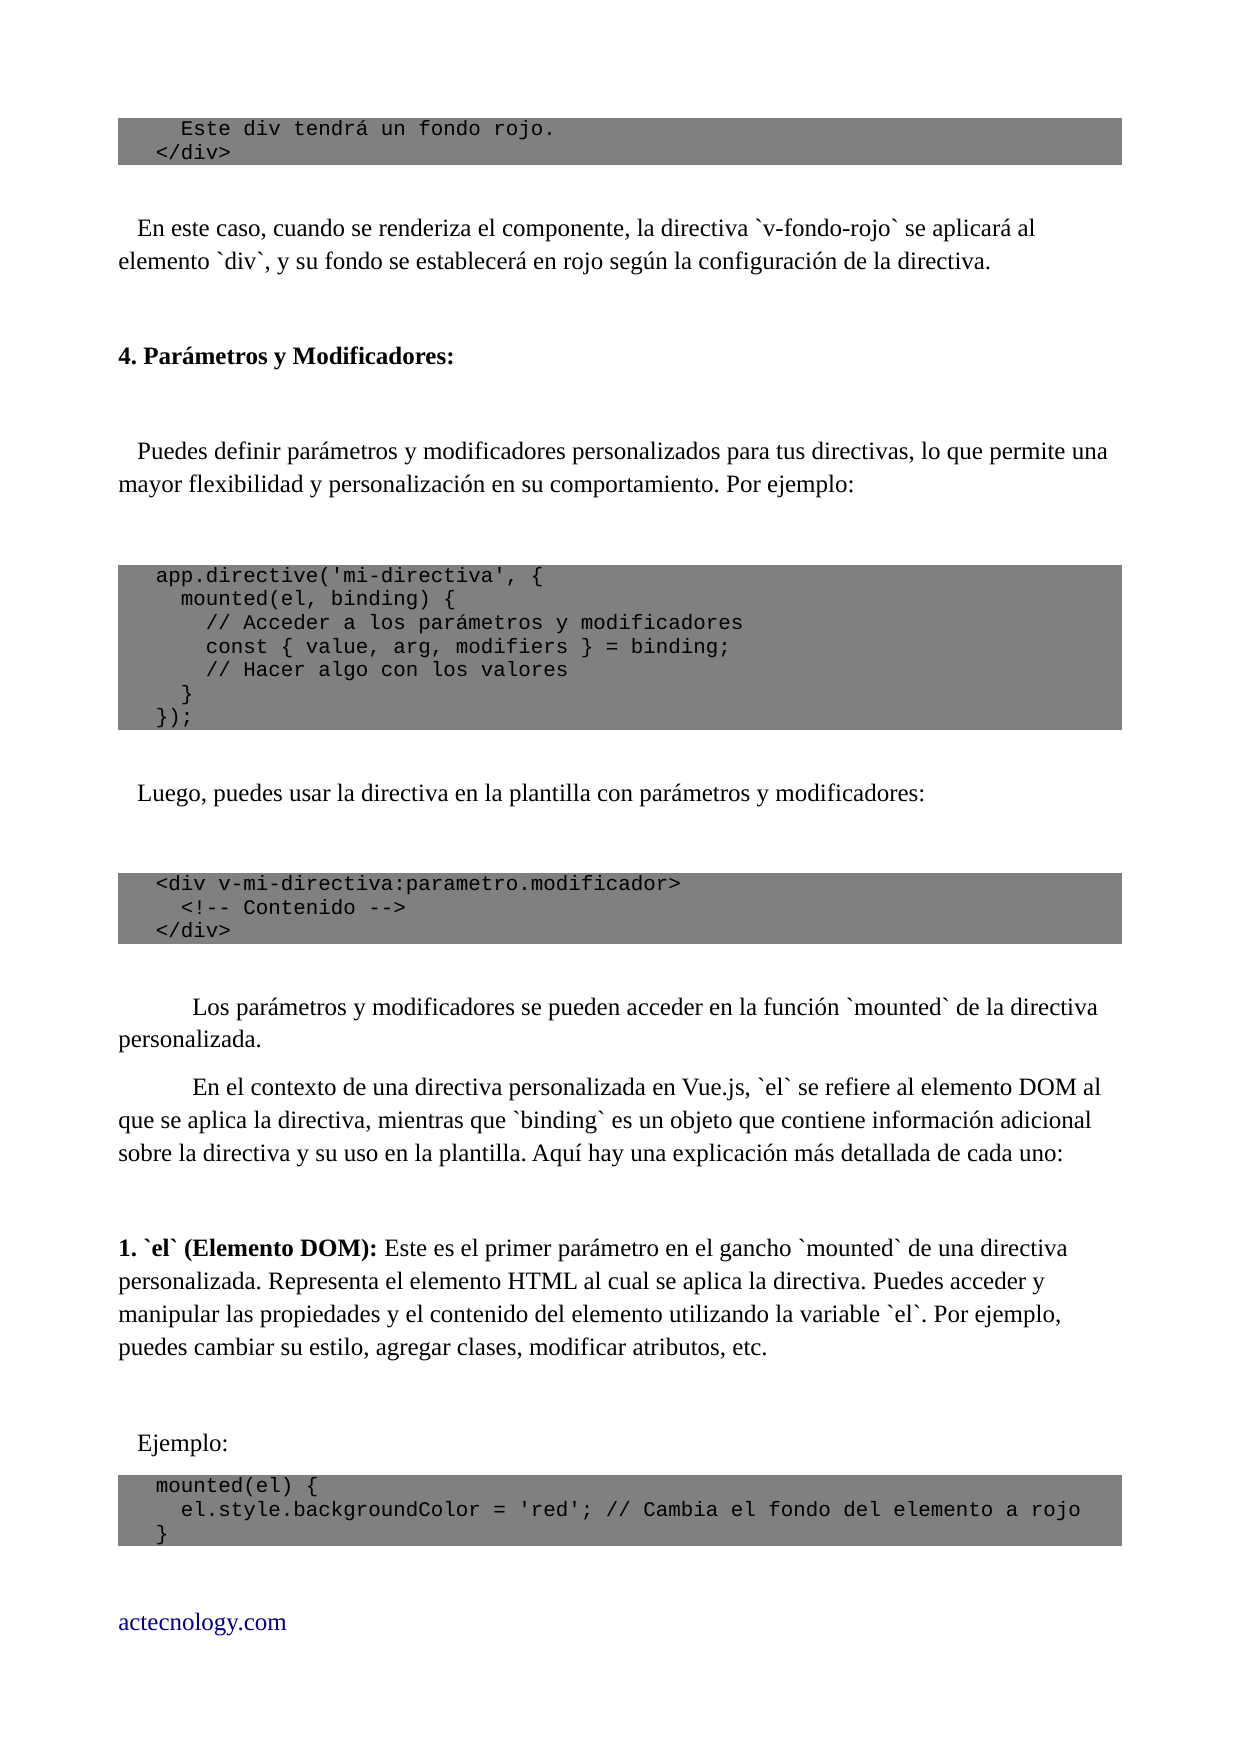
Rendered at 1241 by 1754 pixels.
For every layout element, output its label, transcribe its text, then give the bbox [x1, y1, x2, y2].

text Los parámetros y modificadores se pueden acceder en la función `mounted` de la directiva personalizada. [118, 992, 1122, 1053]
text Luego, puedes usar la directiva en la plantilla con parámetros y modificadores: [118, 778, 1122, 807]
text En este caso, cuando se renderiza el componente, la directiva `v-fondo-rojo` se aplicará al elemento `div`, y su fondo se establecerá en rojo según la configuración de la directiva. [118, 213, 1122, 275]
text Puedes definir parámetros y modificadores personalizados para tus directivas, lo que permite una mayor flexibilidad y personalización en su comportamiento. Por ejemplo: [118, 436, 1122, 498]
text // Acceder a los parámetros y modificadores [118, 612, 1122, 636]
text }); [118, 707, 1122, 730]
text Este div tendrá un fondo rojo. [118, 118, 1122, 142]
text Ejemplo: [118, 1428, 1122, 1456]
text const { value, arg, modifiers } = binding; [118, 636, 1122, 659]
text En el contexto de una directiva personalizada en Vue.js, `el` se refiere al elemento DOM al que se aplica la directiva, mientras que `binding` es un objeto que contiene información adicional sobre la directiva y su uso en la plantilla. Aquí hay una explicación más detallada de cada uno: [118, 1072, 1122, 1167]
text // Hacer algo con los valores [118, 659, 1122, 683]
text 1. `el` (Elemento DOM): Este es el primer parámetro en el gancho `mounted` de una directiva personalizada. Representa el elemento HTML al cual se aplica la directiva. Puedes acceder y manipular las propiedades y el contenido del elemento utilizando la variable `el`. Por ejemplo, puedes cambiar su estilo, agregar clases, modificar atributos, etc. [118, 1233, 1122, 1361]
text 4. Parámetros y Modificadores: [118, 341, 1122, 370]
text el.style.backgroundColor = 'red'; // Cambia el fondo del elemento a rojo [118, 1499, 1122, 1523]
text mounted(el) { [118, 1475, 1122, 1499]
text </div> [118, 920, 1122, 944]
text } [118, 683, 1122, 707]
text </div> [118, 142, 1122, 165]
text app.directive('mi-directiva', { [118, 565, 1122, 588]
text <!-- Contenido --> [118, 897, 1122, 920]
text } [118, 1523, 1122, 1546]
text <div v-mi-directiva:parametro.modificador> [118, 873, 1122, 897]
text mounted(el, binding) { [118, 588, 1122, 612]
